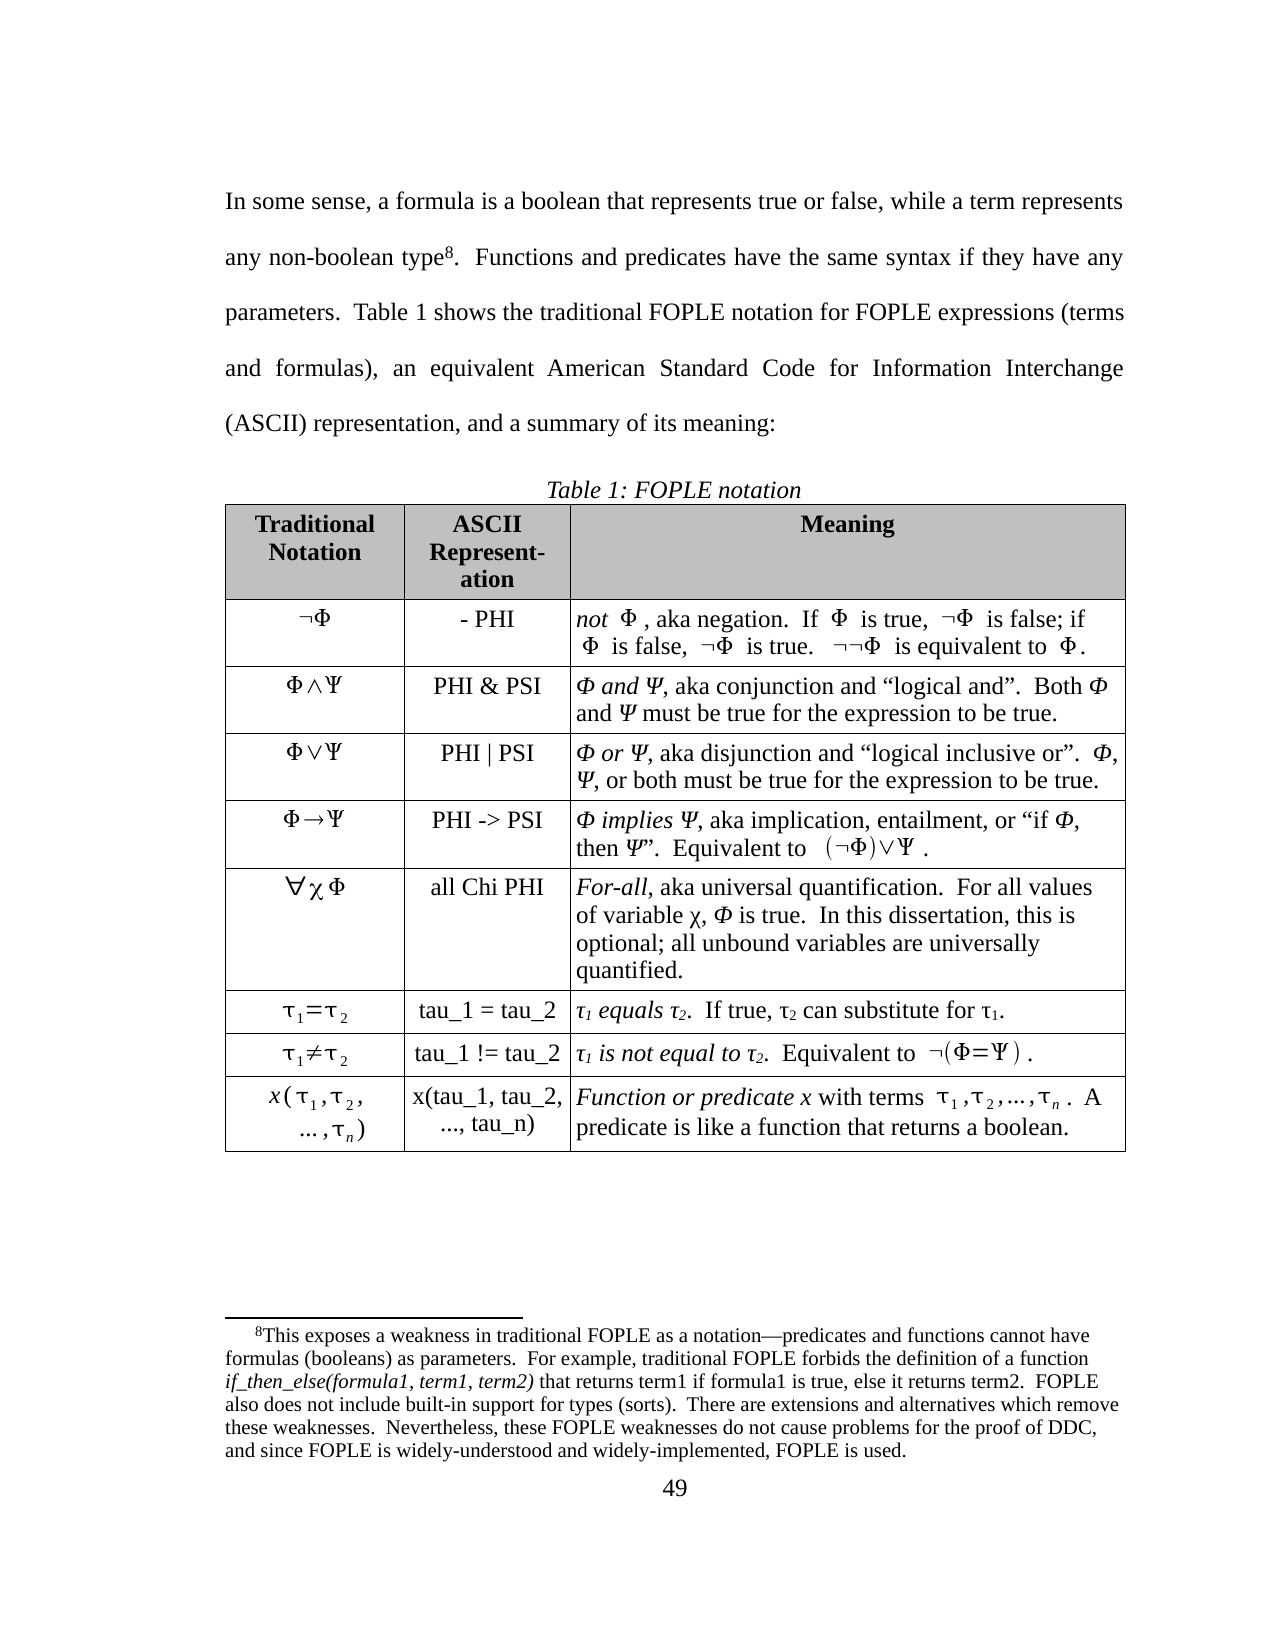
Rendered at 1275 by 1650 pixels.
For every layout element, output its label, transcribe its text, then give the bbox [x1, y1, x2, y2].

table_cell τ1 is not equal to τ2. Equivalent to . [571, 1034, 1125, 1076]
table_cell [226, 1034, 404, 1076]
table_header ASCII Represent-ation [405, 505, 570, 599]
table_cell PHI | PSI [405, 734, 570, 800]
table_cell PHI -> PSI [405, 801, 570, 868]
table_cell [226, 734, 404, 800]
table_cell Function or predicate x with terms . A predicate is like a function that returns a boolean. [571, 1077, 1125, 1151]
table_header Meaning [571, 505, 1125, 599]
table_cell [226, 991, 404, 1033]
table_cell [226, 869, 404, 990]
table_cell Φ implies Ψ, aka implication, entailment, or “if Φ, then Ψ”. Equivalent to . [571, 801, 1125, 868]
table_cell [226, 801, 404, 868]
table_cell τ1 equals τ2. If true, τ2 can substitute for τ1. [571, 991, 1125, 1033]
table_cell [226, 1077, 404, 1151]
table_header Traditional Notation [226, 505, 404, 599]
text This exposes a weakness in traditional FOPLE as a notation—predicates and functions cannot have formulas (booleans) as parameters. For example, traditional FOPLE forbids the definition of a function if_then_else(formula1, term1, term2) that returns term1 if formula1 is true, else it returns term2. FOPLE also does not include built-in support for types (sorts). There are extensions and alternatives which remove these weaknesses. Nevertheless, these FOPLE weaknesses do not cause problems for the proof of DDC, and since FOPLE is widely-understood and widely-implemented, FOPLE is used. [225, 1324, 1125, 1462]
text In some sense, a formula is a boolean that represents true or false, while a term represents any non-boolean type. Functions and predicates have the same syntax if they have any parameters. Table 1 shows the traditional FOPLE notation for FOPLE expressions (terms and formulas), an equivalent American Standard Code for Information Interchange (ASCII) representation, and a summary of its meaning: [225, 187, 1125, 437]
table_cell not , aka negation. If is true, is false; if is false, is true. is equivalent to [571, 600, 1125, 666]
table_cell For-all, aka universal quantification. For all values of variable χ, Φ is true. In this dissertation, this is optional; all unbound variables are universally quantified. [571, 869, 1125, 990]
text Table 1: FOPLE notation [225, 477, 1125, 504]
table_cell [226, 600, 404, 666]
table_cell x(tau_1, tau_2, ..., tau_n) [405, 1077, 570, 1151]
table_cell Φ and Ψ, aka conjunction and “logical and”. Both Φ and Ψ must be true for the expression to be true. [571, 667, 1125, 733]
table_cell PHI & PSI [405, 667, 570, 733]
table_cell - PHI [405, 600, 570, 666]
table_cell all Chi PHI [405, 869, 570, 990]
table_cell tau_1 = tau_2 [405, 991, 570, 1033]
table_cell tau_1 != tau_2 [405, 1034, 570, 1076]
table_cell [226, 667, 404, 733]
table_cell Φ or Ψ, aka disjunction and “logical inclusive or”. Φ, Ψ, or both must be true for the expression to be true. [571, 734, 1125, 800]
